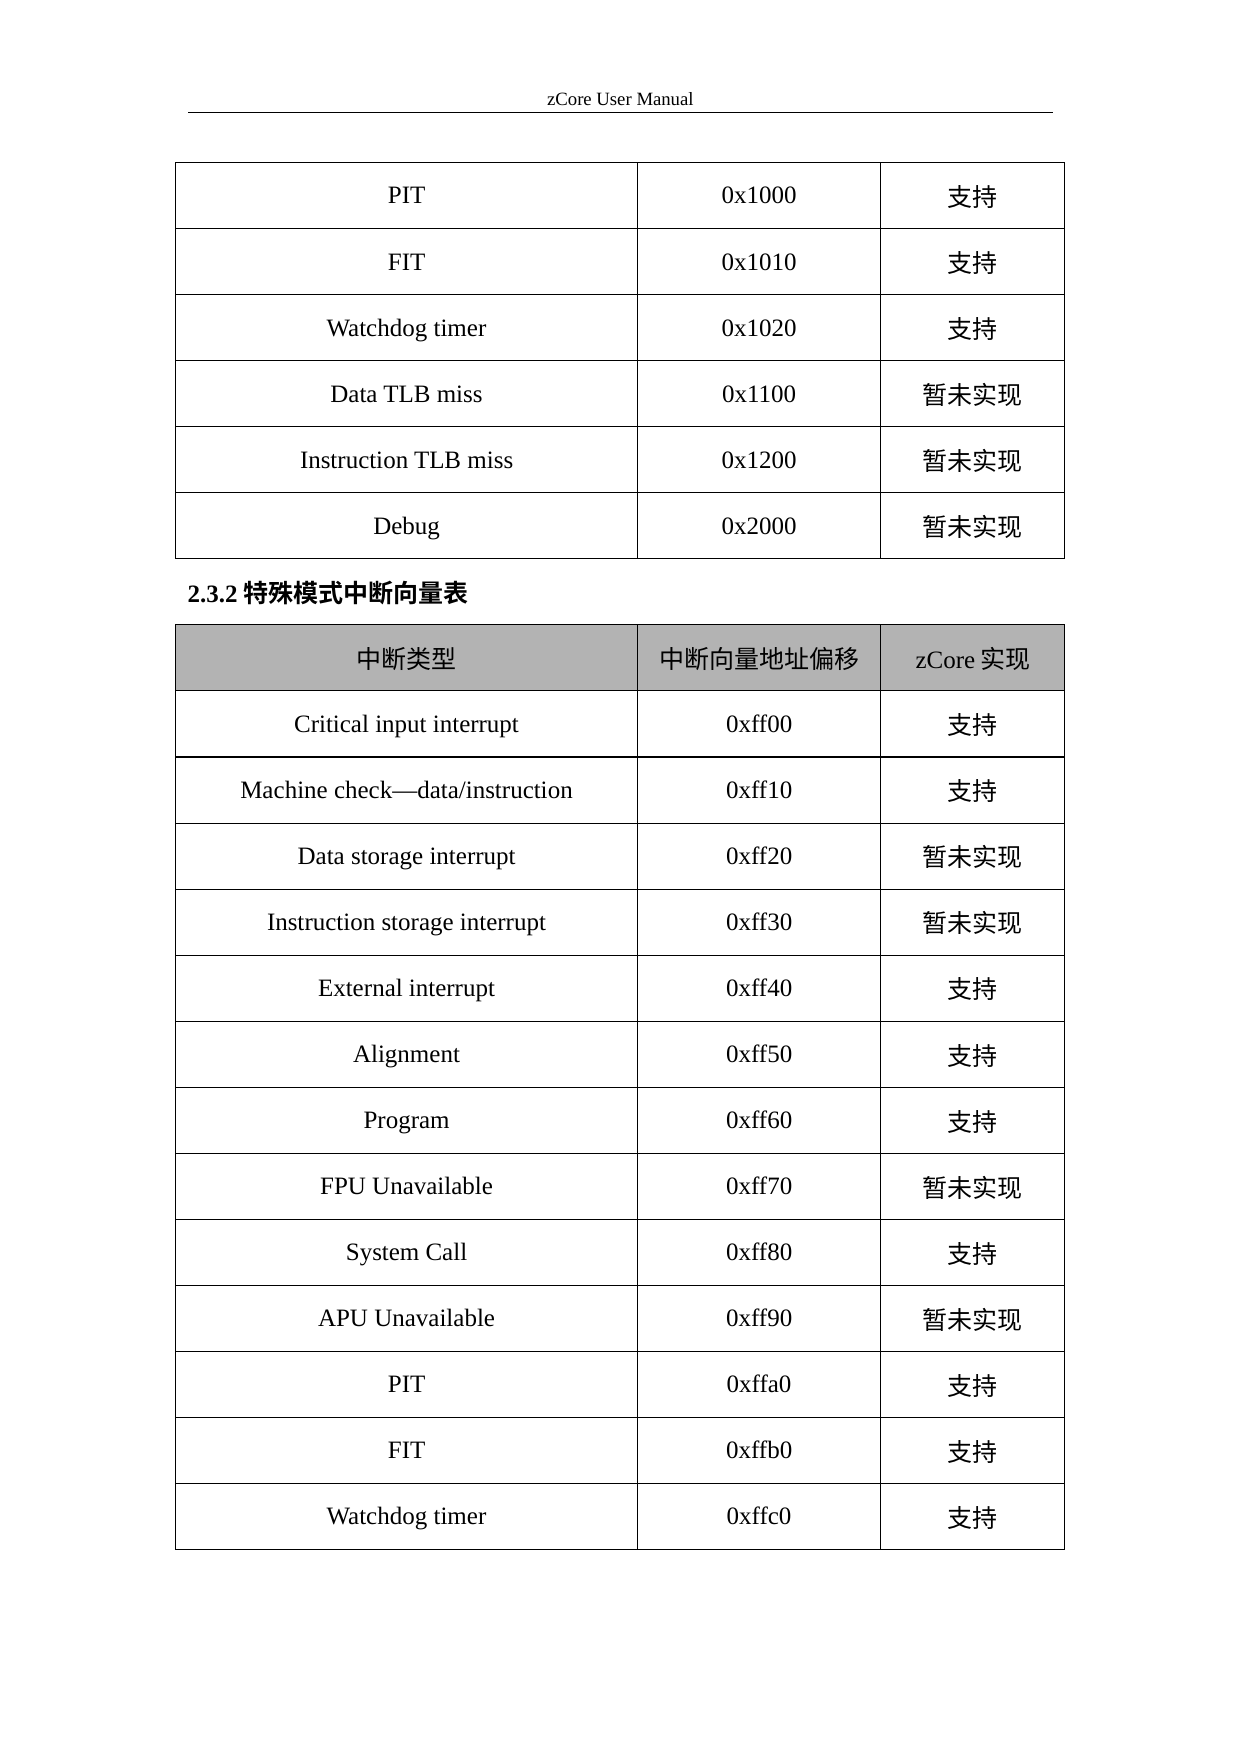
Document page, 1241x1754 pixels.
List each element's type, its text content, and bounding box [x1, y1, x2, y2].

table_cell 支持 [881, 1484, 1064, 1549]
table_cell 0xff50 [638, 1022, 880, 1087]
table_cell System Call [176, 1220, 637, 1285]
table_cell 0x1200 [638, 427, 880, 492]
table_cell FPU Unavailable [176, 1154, 637, 1219]
table_cell 0xff20 [638, 824, 880, 888]
table_cell Watchdog timer [176, 295, 637, 360]
table_cell 支持 [881, 163, 1064, 228]
table_cell 0xffa0 [638, 1352, 880, 1417]
table_cell 支持 [881, 956, 1064, 1021]
table_cell APU Unavailable [176, 1286, 637, 1351]
table_cell 0x1000 [638, 163, 880, 228]
table_cell 暂未实现 [881, 1286, 1064, 1351]
table_cell 支持 [881, 1088, 1064, 1153]
table_cell Alignment [176, 1022, 637, 1087]
table_cell External interrupt [176, 956, 637, 1021]
table_cell Program [176, 1088, 637, 1153]
table_cell 0xff40 [638, 956, 880, 1021]
table_cell 支持 [881, 1352, 1064, 1417]
table_cell PIT [176, 163, 637, 228]
table_cell Critical input interrupt [176, 691, 637, 756]
table_cell 0xff30 [638, 890, 880, 954]
table_cell Instruction storage interrupt [176, 890, 637, 954]
table_cell FIT [176, 1418, 637, 1483]
table_cell 暂未实现 [881, 361, 1064, 426]
table_cell 支持 [881, 1220, 1064, 1285]
table_cell Instruction TLB miss [176, 427, 637, 492]
subtitle 2.3.2 特殊模式中断向量表 [187, 559, 1053, 624]
table_cell 0xff00 [638, 691, 880, 756]
table_cell 0xff60 [638, 1088, 880, 1153]
table_cell 0xff80 [638, 1220, 880, 1285]
table_cell 暂未实现 [881, 1154, 1064, 1219]
table_cell 支持 [881, 758, 1064, 822]
table_header 中断类型 [176, 625, 637, 690]
table_header 中断向量地址偏移 [638, 625, 880, 690]
table_cell 0x2000 [638, 493, 880, 558]
table_cell 暂未实现 [881, 890, 1064, 954]
table_cell Data TLB miss [176, 361, 637, 426]
table_cell Debug [176, 493, 637, 558]
table_cell Machine check—data/instruction [176, 758, 637, 822]
table_cell FIT [176, 229, 637, 294]
table_cell 0x1020 [638, 295, 880, 360]
table_cell 0xff10 [638, 758, 880, 822]
table_cell 支持 [881, 1022, 1064, 1087]
table_cell 0xffc0 [638, 1484, 880, 1549]
table_cell 支持 [881, 691, 1064, 756]
table_cell PIT [176, 1352, 637, 1417]
table_cell 0xff90 [638, 1286, 880, 1351]
table_cell 暂未实现 [881, 493, 1064, 558]
table_cell Data storage interrupt [176, 824, 637, 888]
table_cell 支持 [881, 1418, 1064, 1483]
table_cell 0x1010 [638, 229, 880, 294]
table_cell 暂未实现 [881, 824, 1064, 888]
table_cell 0xff70 [638, 1154, 880, 1219]
table_cell 支持 [881, 295, 1064, 360]
table_cell 0xffb0 [638, 1418, 880, 1483]
table_cell Watchdog timer [176, 1484, 637, 1549]
table_cell 暂未实现 [881, 427, 1064, 492]
table_header zCore实现 [881, 625, 1064, 690]
table_cell 0x1100 [638, 361, 880, 426]
table_cell 支持 [881, 229, 1064, 294]
